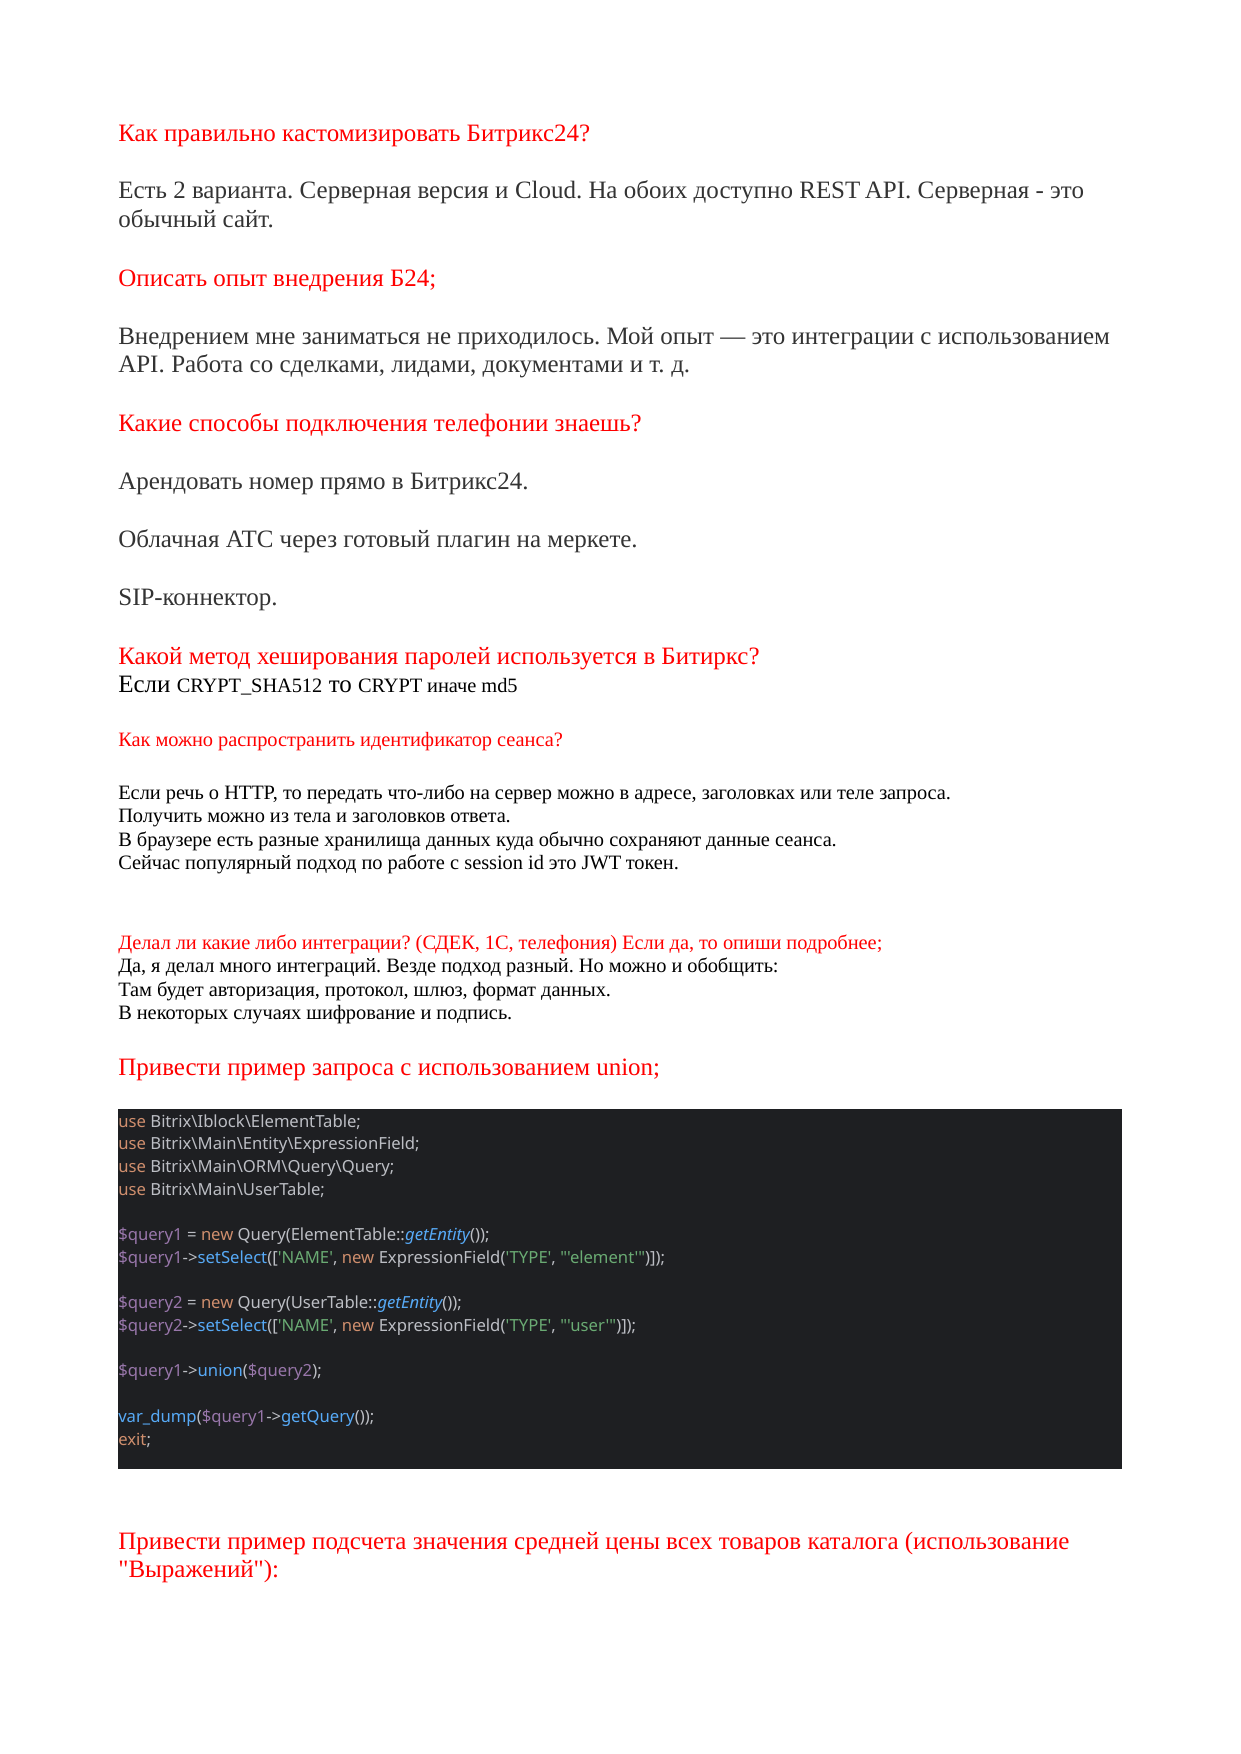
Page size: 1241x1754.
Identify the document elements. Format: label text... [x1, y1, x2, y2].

text Как можно распространить идентификатор сеанса? [118, 728, 1122, 751]
text Как правильно кастомизировать Битрикс24? Есть 2 варианта. Серверная версия и Cloud. На обоих доступно REST API. Серверная - это обычный сайт. [118, 118, 1122, 233]
text Если CRYPT_SHA512 то CRYPT иначе md5 [118, 669, 1122, 698]
text Какие способы подключения телефонии знаешь? [118, 408, 1122, 437]
text Привести пример запроса с использованием union; [118, 1052, 1122, 1081]
text Внедрением мне заниматься не приходилось. Мой опыт — это интеграции с использованием API. Работа со сделками, лидами, документами и т. д. [118, 321, 1122, 378]
text Если речь о HTTP, то передать что-либо на сервер можно в адресе, заголовках или теле запроса. [118, 781, 1122, 804]
text Привести пример подсчета значения средней цены всех товаров каталога (использование "Выражений"): [118, 1526, 1122, 1583]
text Какой метод хеширования паролей используется в Битиркс? [118, 641, 1122, 669]
text В некоторых случаях шифрование и подпись. [118, 1001, 1122, 1024]
text SIP-коннектор. [118, 582, 1122, 611]
text Да, я делал много интеграций. Везде подход разный. Но можно и обобщить: Там будет авторизация, протокол, шлюз, формат данных. [118, 954, 1122, 1001]
text Описать опыт внедрения Б24; [118, 263, 1122, 291]
text Облачная АТС через готовый плагин на меркете. [118, 524, 1122, 553]
text use Bitrix\Iblock\ElementTable; use Bitrix\Main\Entity\ExpressionField; use Bitrix\Main\ORM\Query\Query; use Bitrix\Main\UserTable; $query1 = new Query(ElementTable::getEntity()); $query1->setSelect(['NAME', new ExpressionField('TYPE', "'element'")]); $query2 = new Query(UserTable::getEntity()); $query2->setSelect(['NAME', new ExpressionField('TYPE', "'user'")]); $query1->union($query2); var_dump($query1->getQuery()); exit; [118, 1109, 1122, 1450]
text Получить можно из тела и заголовков ответа. В браузере есть разные хранилища данных куда обычно сохраняют данные сеанса. Сейчас популярный подход по работе с session id это JWT токен. [118, 804, 1122, 874]
text Арендовать номер прямо в Битрикс24. [118, 466, 1122, 495]
text Делал ли какие либо интеграции? (СДЕК, 1С, телефония) Если да, то опиши подробнее; [118, 931, 1122, 954]
